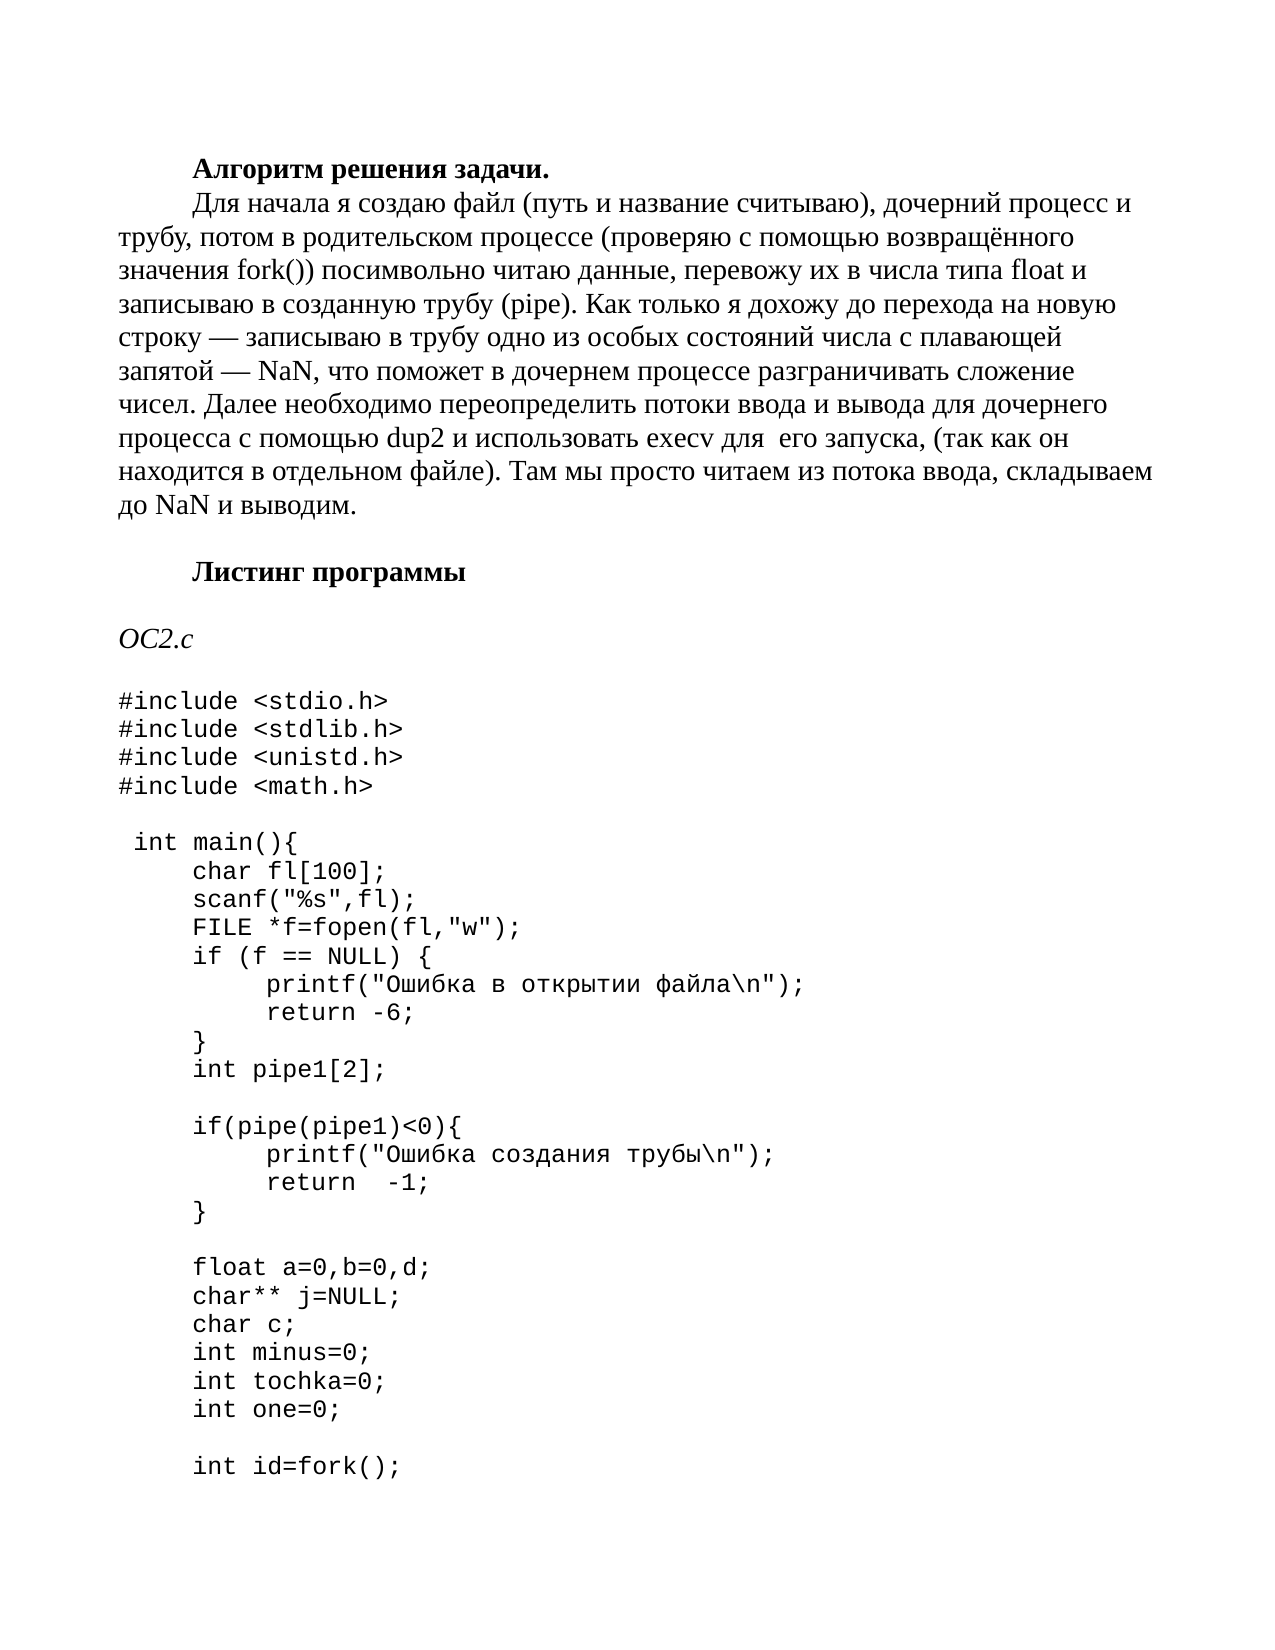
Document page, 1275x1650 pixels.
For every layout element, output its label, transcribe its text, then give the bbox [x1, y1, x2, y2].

text #include <stdlib.h> [118, 717, 1157, 745]
text Для начала я создаю файл (путь и название считываю), дочерний процесс и трубу, потом в родительском процессе (проверяю с помощью возвращённого значения fork()) посимвольно читаю данные, перевожу их в числа типа float и записываю в созданную трубу (pipe). Как только я дохожу до перехода на новую строку — записываю в трубу одно из особых состояний числа с плавающей запятой — NaN, что поможет в дочернем процессе разграничивать сложение чисел. Далее необходимо переопределить потоки ввода и вывода для дочернего процесса с помощью dup2 и использовать execv для его запуска, (так как он находится в отдельном файле). Там мы просто читаем из потока ввода, складываем до NaN и выводим. [118, 185, 1157, 521]
text int tochka=0; [118, 1368, 1157, 1397]
text #include <stdio.h> [118, 688, 1157, 717]
text if(pipe(pipe1)<0){ [118, 1113, 1157, 1142]
text FILE *f=fopen(fl,"w"); [118, 915, 1157, 943]
text OC2.c [118, 621, 1157, 655]
text char fl[100]; [118, 858, 1157, 887]
text int id=fork(); [118, 1453, 1157, 1482]
text char** j=NULL; [118, 1283, 1157, 1312]
text } [118, 1198, 1157, 1227]
text if (f == NULL) { [118, 943, 1157, 972]
text #include <math.h> [118, 773, 1157, 802]
text float a=0,b=0,d; [118, 1255, 1157, 1283]
text int main(){ [118, 830, 1157, 858]
text printf("Ошибка создания трубы\n"); [118, 1142, 1157, 1170]
text char c; [118, 1312, 1157, 1340]
text int pipe1[2]; [118, 1057, 1157, 1085]
text Алгоритм решения задачи. [118, 152, 1157, 185]
text Листинг программы [118, 554, 1157, 588]
text int minus=0; [118, 1340, 1157, 1368]
text return -6; [118, 1000, 1157, 1028]
text int one=0; [118, 1397, 1157, 1425]
text scanf("%s",fl); [118, 887, 1157, 915]
text #include <unistd.h> [118, 745, 1157, 773]
text printf("Ошибка в открытии файла\n"); [118, 972, 1157, 1000]
text return -1; [118, 1170, 1157, 1198]
text } [118, 1028, 1157, 1057]
